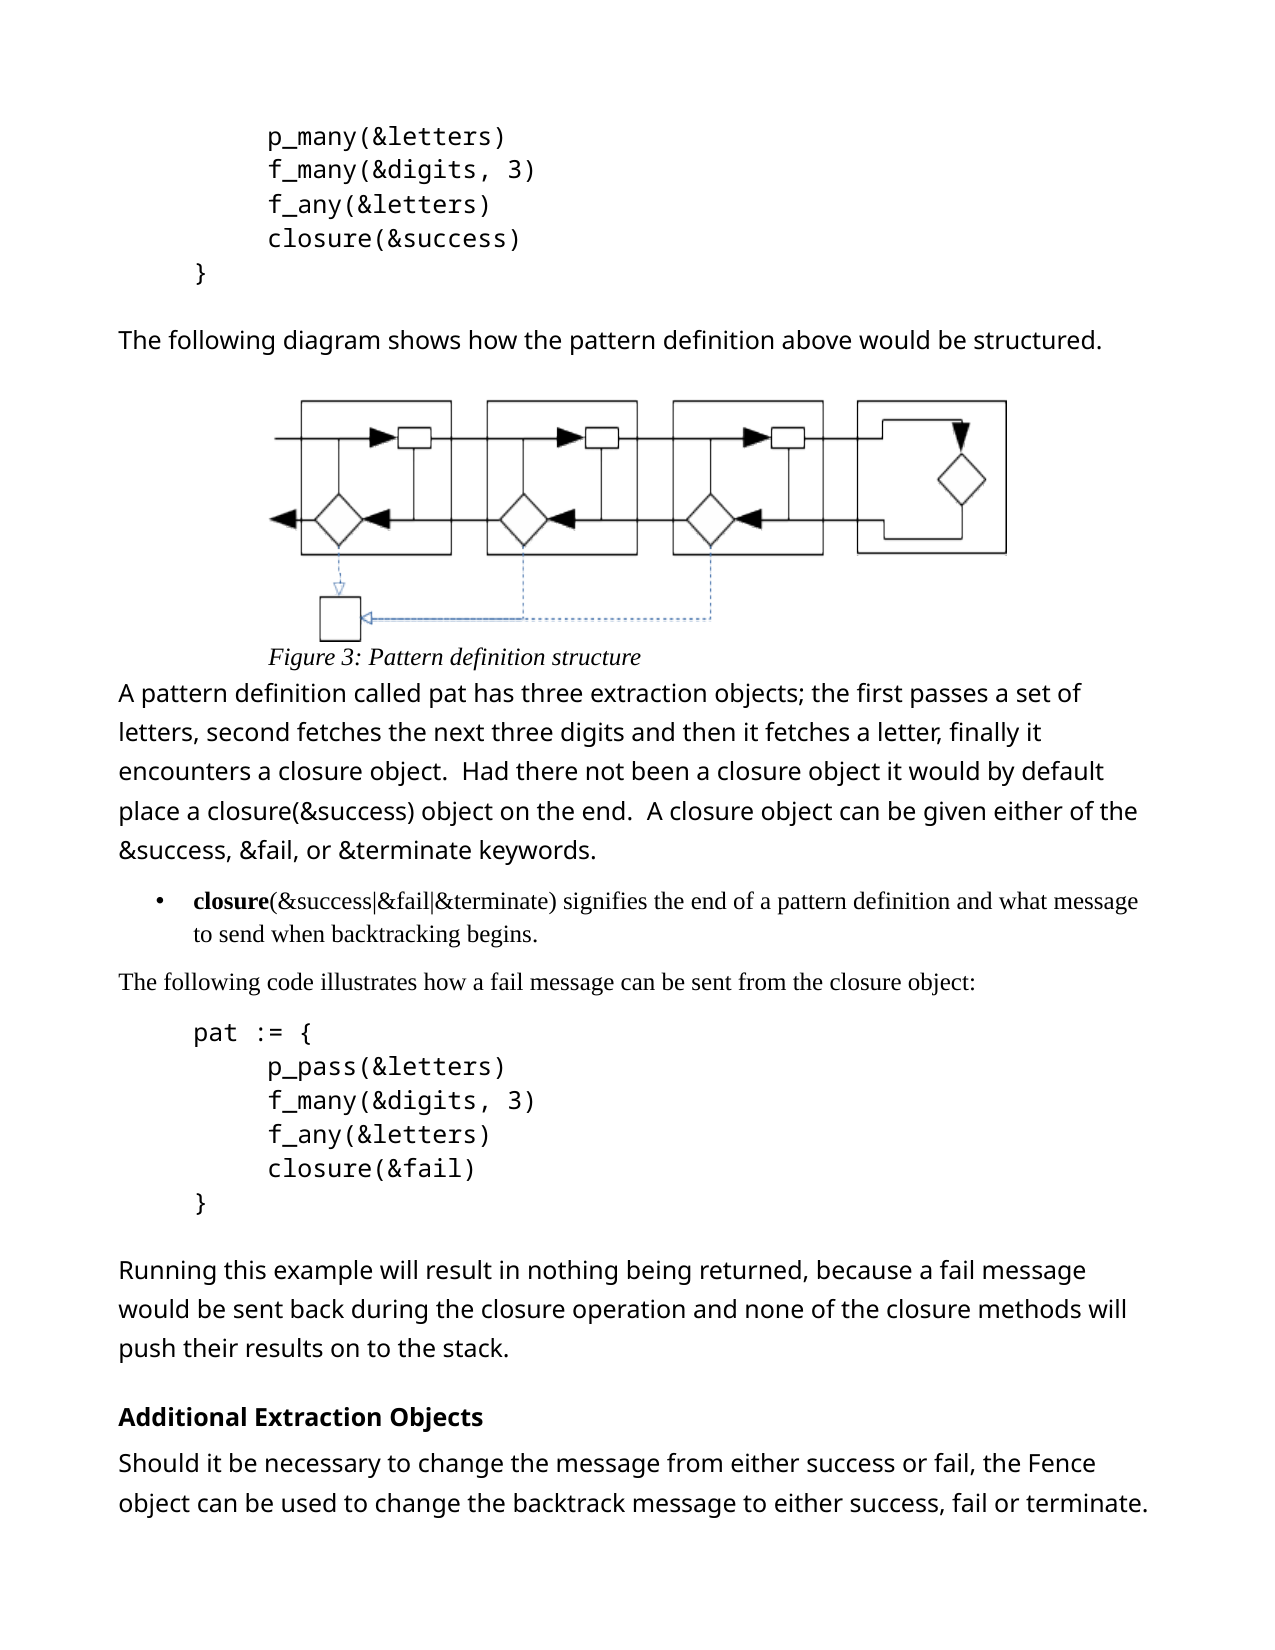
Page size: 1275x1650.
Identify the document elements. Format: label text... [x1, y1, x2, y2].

text The following diagram shows how the pattern definition above would be structured. [118, 322, 1157, 357]
text Running this example will result in nothing being returned, because a fail message would be sent back during the closure operation and none of the closure methods will push their results on to the stack. [118, 1253, 1157, 1365]
text Should it be necessary to change the message from either success or fail, the Fence object can be used to change the backtrack message to either success, fail or terminate. [118, 1446, 1157, 1519]
text The following code illustrates how a fail message can be sent from the closure object: [118, 967, 1157, 996]
text f_many(&digits, 3) [193, 152, 1157, 186]
text f_any(&letters) [193, 186, 1157, 220]
picture [268, 399, 1007, 642]
text } [193, 254, 1157, 288]
subtitle Additional Extraction Objects [118, 1399, 1157, 1433]
text f_any(&letters) [193, 1117, 1157, 1151]
text A pattern definition called pat has three extraction objects; the first passes a set of letters, second fetches the next three digits and then it fetches a letter, finally it encounters a closure object. Had there not been a closure object it would by default place a closure(&success) object on the end. A closure object can be given either of the &success, &fail, or &terminate keywords. [118, 376, 1157, 866]
list closure(&success|&fail|&terminate) signifies the end of a pattern definition and what message to send when backtracking begins. [156, 886, 1157, 948]
text f_many(&digits, 3) [193, 1082, 1157, 1117]
text closure(&fail) [193, 1151, 1157, 1185]
text p_pass(&letters) [193, 1048, 1157, 1082]
text } [193, 1185, 1157, 1219]
text Figure 3: Pattern definition structure [268, 642, 1007, 671]
text pat := { [193, 1014, 1157, 1048]
text closure(&success) [193, 220, 1157, 254]
text p_many(&letters) [193, 118, 1157, 152]
